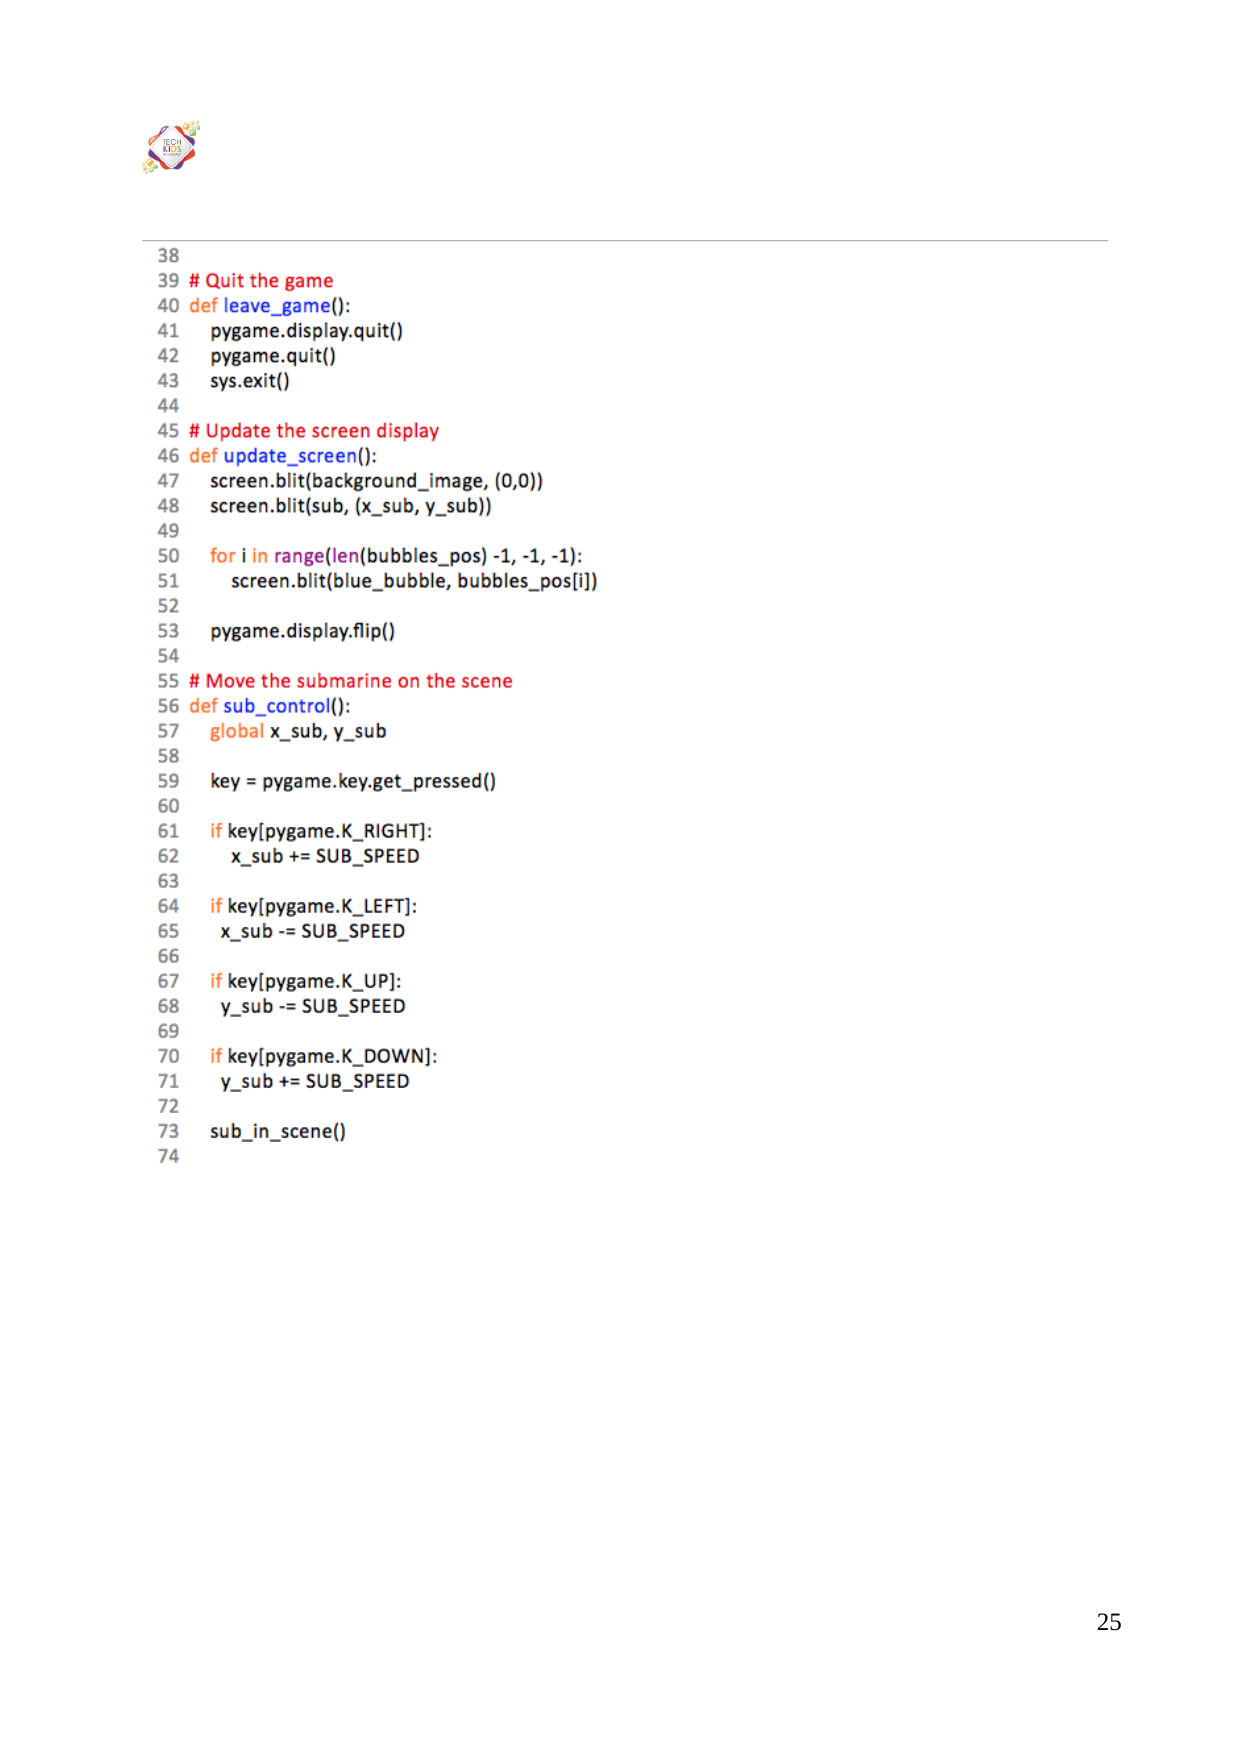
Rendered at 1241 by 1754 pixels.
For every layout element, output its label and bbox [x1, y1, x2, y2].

picture [142, 118, 200, 176]
picture [142, 240, 1109, 1167]
